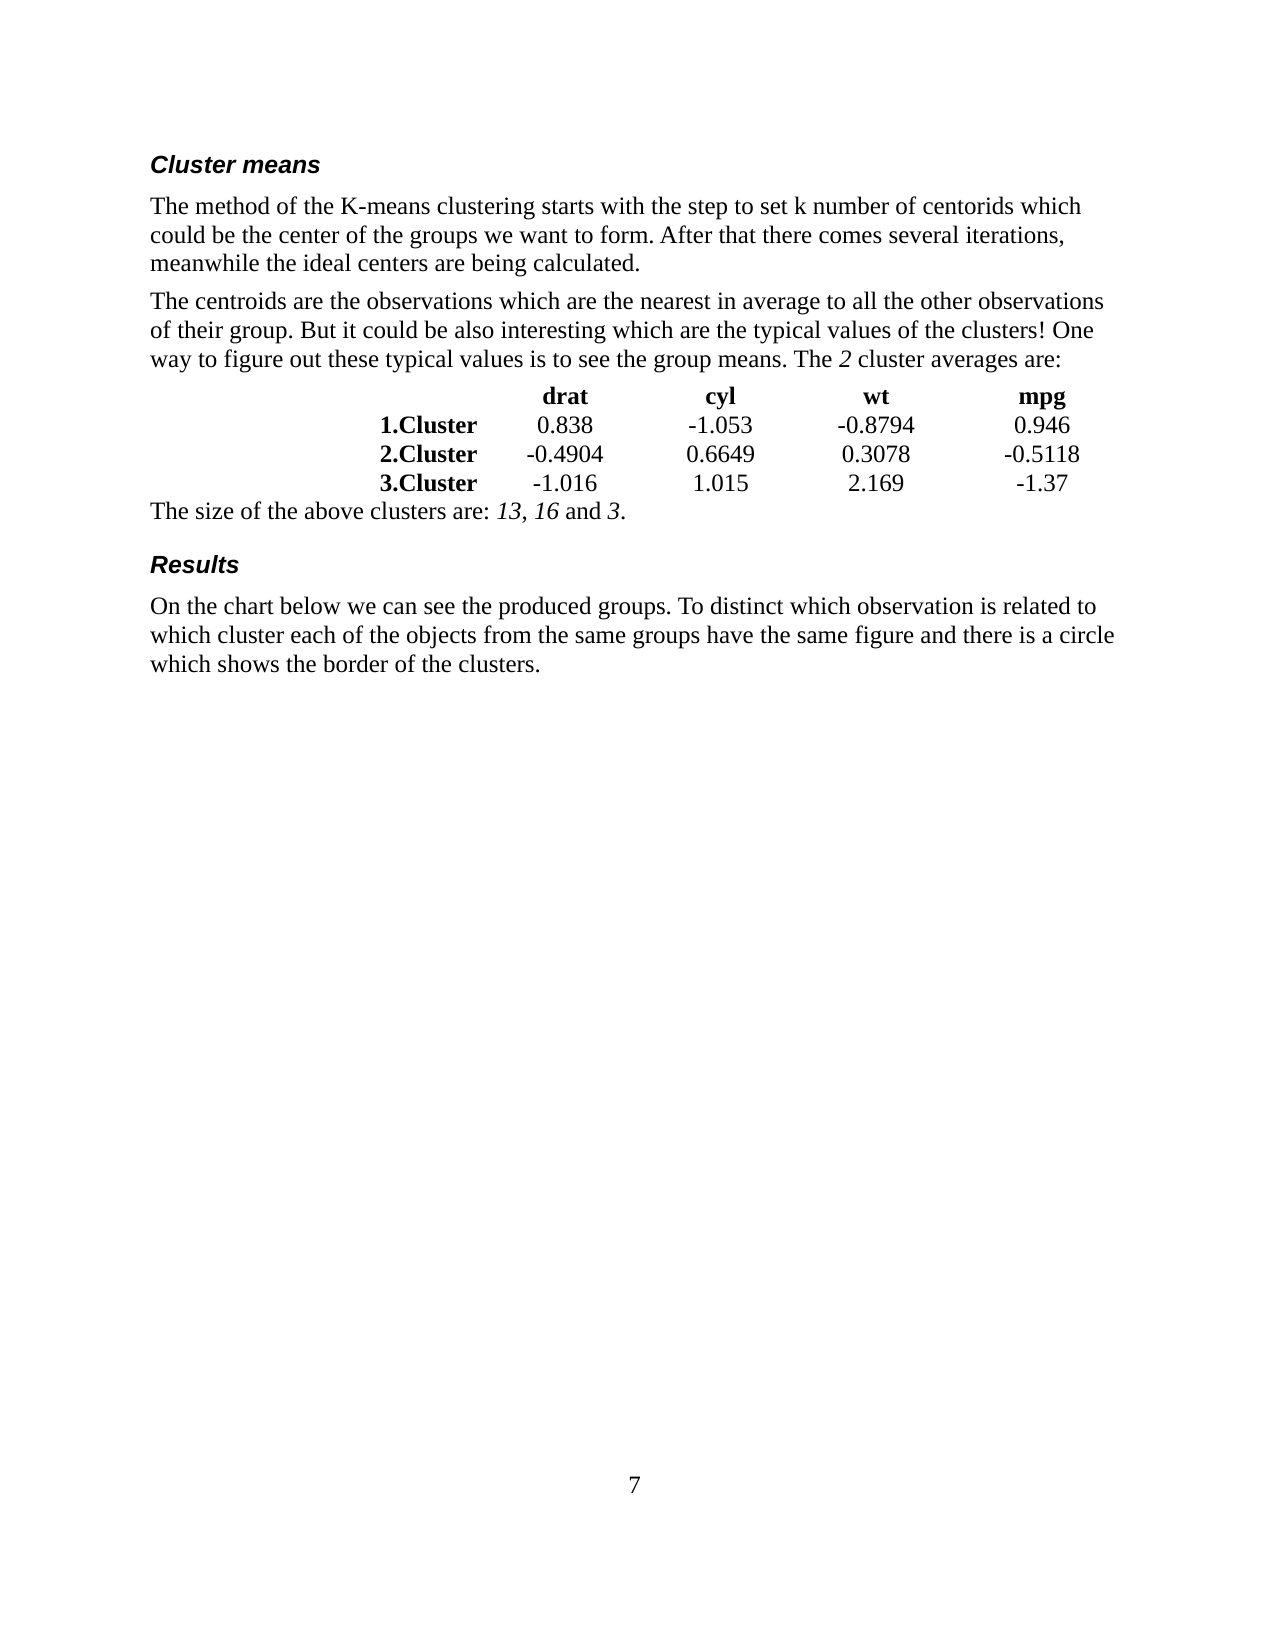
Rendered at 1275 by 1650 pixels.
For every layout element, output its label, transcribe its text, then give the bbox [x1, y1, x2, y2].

table_cell 0.838 [482, 410, 648, 439]
table_cell 1.Cluster [150, 410, 482, 439]
text On the chart below we can see the produced groups. To distinct which observation is related to which cluster each of the objects from the same groups have the same figure and there is a circle which shows the border of the clusters. [150, 591, 1125, 677]
table_cell -0.4904 [482, 439, 648, 468]
table_header wt [793, 381, 959, 410]
table_cell 2.Cluster [150, 439, 482, 468]
subtitle Cluster means [150, 150, 1125, 178]
text The size of the above clusters are: 13, 16 and 3. [150, 496, 1125, 525]
text The method of the K-means clustering starts with the step to set k number of centorids which could be the center of the groups we want to form. After that there comes several iterations, meanwhile the ideal centers are being calculated. [150, 191, 1125, 277]
table_header cyl [648, 381, 793, 410]
table_cell -0.8794 [793, 410, 959, 439]
table_cell -1.016 [482, 468, 648, 496]
table_cell -1.37 [959, 468, 1125, 496]
table_cell 1.015 [648, 468, 793, 496]
table_header [150, 381, 482, 410]
table_cell 3.Cluster [150, 468, 482, 496]
table_header mpg [959, 381, 1125, 410]
table_cell 2.169 [793, 468, 959, 496]
table_cell -1.053 [648, 410, 793, 439]
text The centroids are the observations which are the nearest in average to all the other observations of their group. But it could be also interesting which are the typical values of the clusters! One way to figure out these typical values is to see the group means. The 2 cluster averages are: [150, 286, 1125, 372]
table_cell 0.3078 [793, 439, 959, 468]
table_cell 0.946 [959, 410, 1125, 439]
table_cell -0.5118 [959, 439, 1125, 468]
table_header drat [482, 381, 648, 410]
subtitle Results [150, 550, 1125, 579]
table_cell 0.6649 [648, 439, 793, 468]
